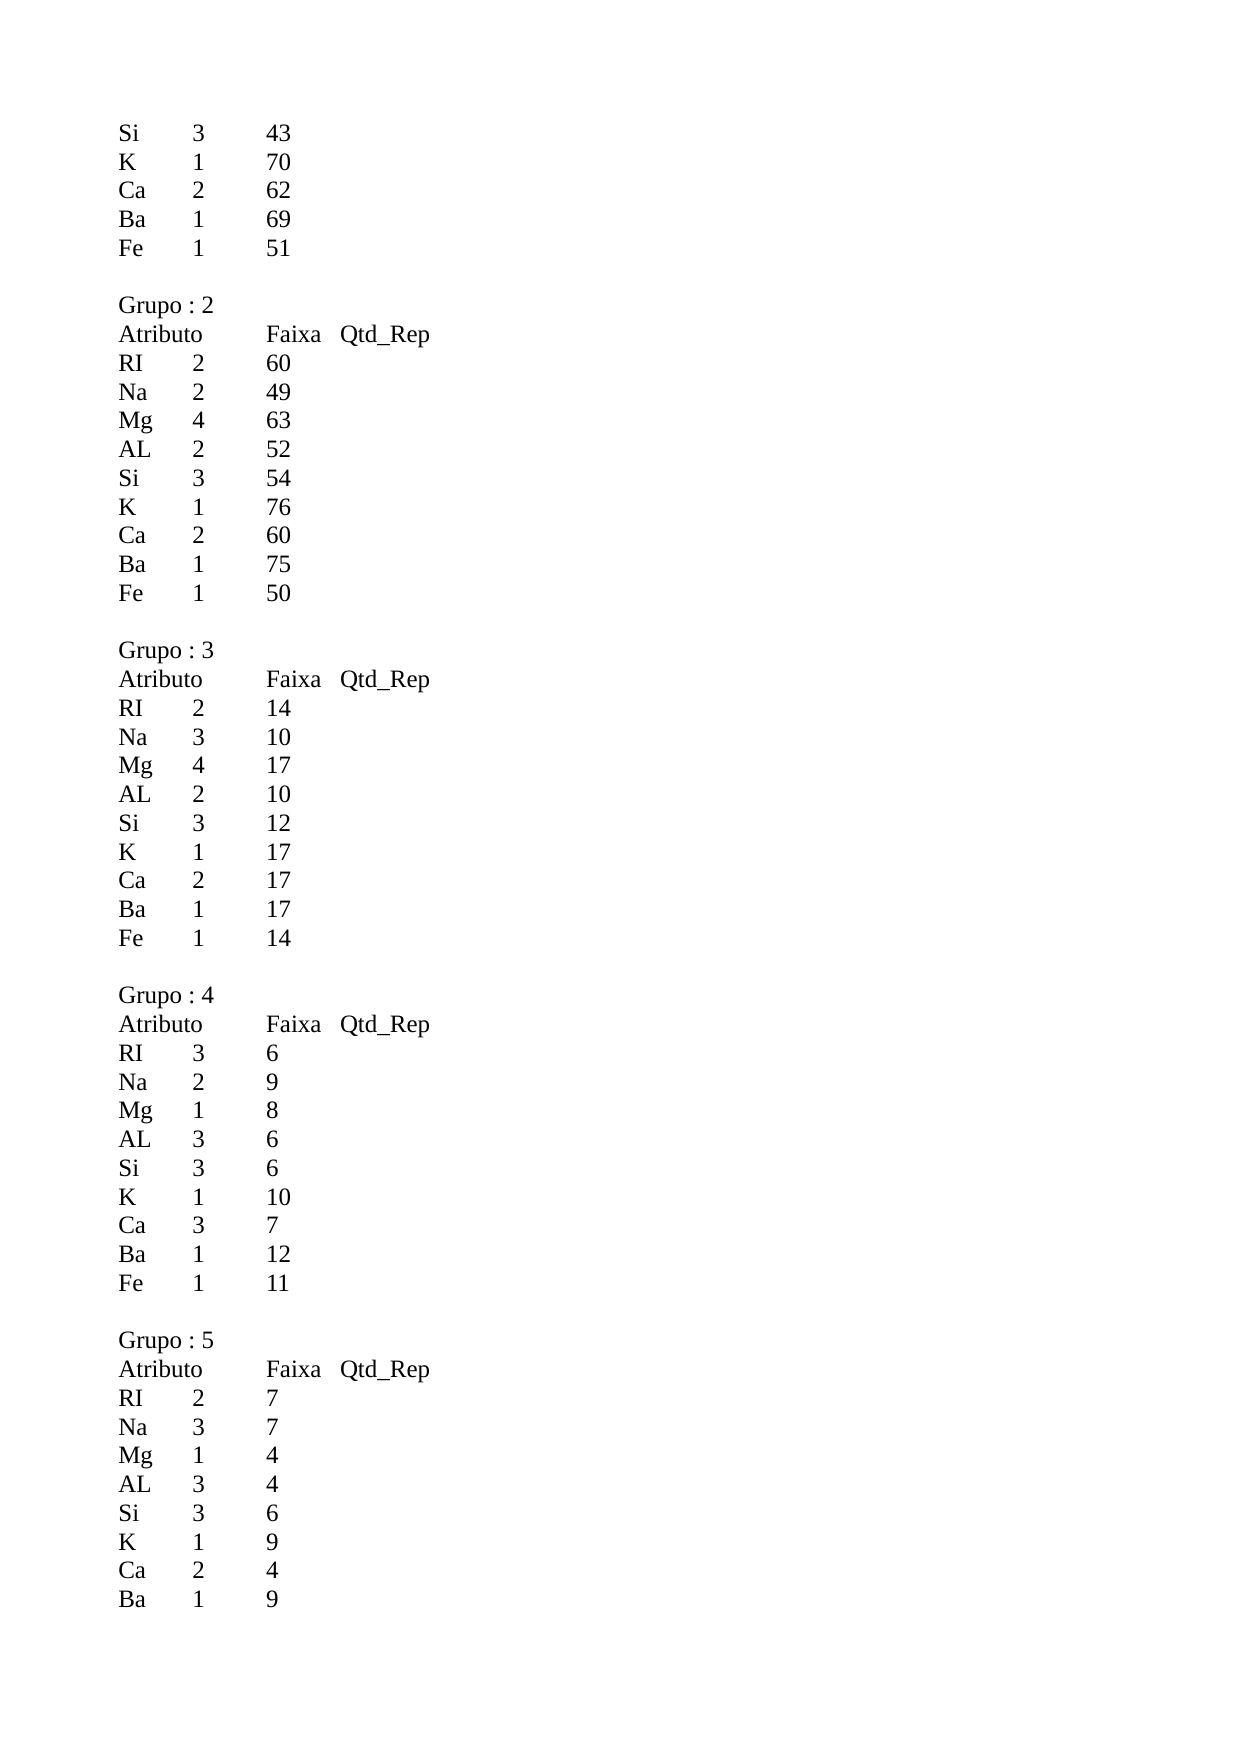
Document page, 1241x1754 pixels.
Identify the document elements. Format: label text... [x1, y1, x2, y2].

text Ca 2 17 [118, 866, 1122, 894]
text Ba 1 9 [118, 1584, 1122, 1613]
text RI 2 14 [118, 693, 1122, 722]
text Ba 1 69 [118, 204, 1122, 233]
text Atributo Faixa Qtd_Rep [118, 319, 1122, 348]
text Si 3 12 [118, 808, 1122, 837]
text Mg 1 8 [118, 1096, 1122, 1124]
text Grupo : 5 [118, 1326, 1122, 1354]
text AL 2 10 [118, 779, 1122, 808]
text Ba 1 12 [118, 1239, 1122, 1268]
text Si 3 43 [118, 118, 1122, 147]
text Ba 1 75 [118, 549, 1122, 578]
text Mg 4 17 [118, 751, 1122, 779]
text Mg 1 4 [118, 1441, 1122, 1469]
text Atributo Faixa Qtd_Rep [118, 664, 1122, 693]
text Ca 2 4 [118, 1556, 1122, 1584]
text AL 2 52 [118, 434, 1122, 463]
text Mg 4 63 [118, 406, 1122, 434]
text K 1 70 [118, 147, 1122, 176]
text Fe 1 50 [118, 578, 1122, 607]
text AL 3 4 [118, 1469, 1122, 1498]
text Si 3 6 [118, 1153, 1122, 1182]
text K 1 76 [118, 492, 1122, 521]
text Fe 1 11 [118, 1268, 1122, 1297]
text Si 3 54 [118, 463, 1122, 492]
text Atributo Faixa Qtd_Rep [118, 1354, 1122, 1383]
text Ca 2 60 [118, 521, 1122, 549]
text Na 2 49 [118, 377, 1122, 406]
text K 1 9 [118, 1527, 1122, 1556]
text Ca 3 7 [118, 1211, 1122, 1239]
text RI 2 60 [118, 348, 1122, 377]
text Na 3 7 [118, 1412, 1122, 1441]
text Ba 1 17 [118, 894, 1122, 923]
text Grupo : 4 [118, 981, 1122, 1009]
text K 1 17 [118, 837, 1122, 866]
text Fe 1 14 [118, 923, 1122, 952]
text Grupo : 2 [118, 291, 1122, 319]
text Grupo : 3 [118, 636, 1122, 664]
text K 1 10 [118, 1182, 1122, 1211]
text Fe 1 51 [118, 233, 1122, 262]
text Na 2 9 [118, 1067, 1122, 1096]
text Ca 2 62 [118, 176, 1122, 204]
text Si 3 6 [118, 1498, 1122, 1527]
text RI 3 6 [118, 1038, 1122, 1067]
text AL 3 6 [118, 1124, 1122, 1153]
text Na 3 10 [118, 722, 1122, 751]
text RI 2 7 [118, 1383, 1122, 1412]
text Atributo Faixa Qtd_Rep [118, 1009, 1122, 1038]
